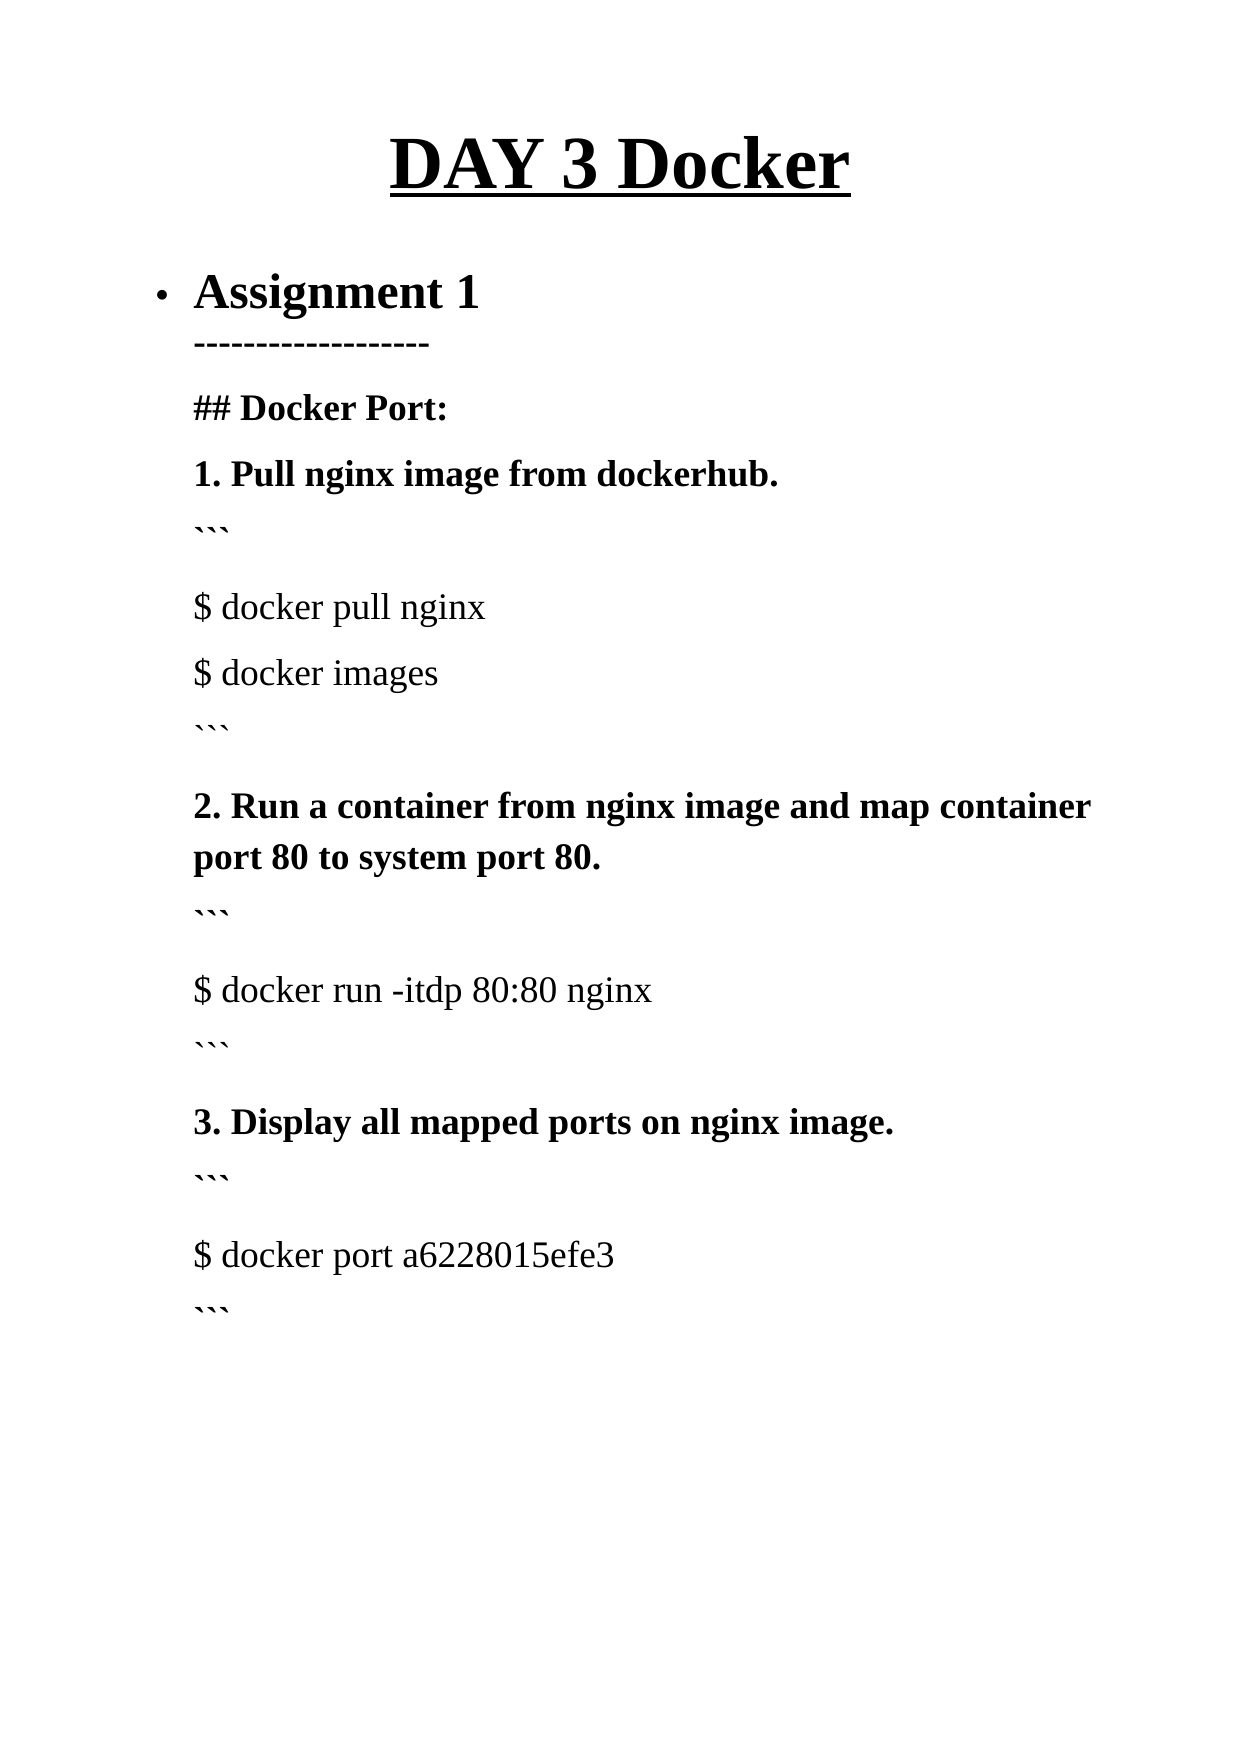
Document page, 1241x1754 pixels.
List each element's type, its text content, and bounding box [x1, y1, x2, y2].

text $ docker port a6228015efe3 [118, 1232, 1122, 1275]
list $ docker images [156, 651, 1122, 694]
list 1. Pull nginx image from dockerhub. [156, 452, 1122, 495]
list ``` [156, 518, 1122, 561]
list 3. Display all mapped ports on nginx image. [156, 1100, 1122, 1143]
list Assignment 1 [156, 262, 1122, 319]
list ``` [156, 1166, 1122, 1209]
list $ docker pull nginx [156, 584, 1122, 627]
list ``` [156, 717, 1122, 760]
list ------------------- [156, 319, 1122, 362]
text ``` [118, 1033, 1122, 1077]
text $ docker run -itdp 80:80 nginx [118, 967, 1122, 1010]
text ``` [118, 1298, 1122, 1342]
list ``` [156, 901, 1122, 944]
list 2. Run a container from nginx image and map container port 80 to system port 80. [156, 783, 1122, 878]
text DAY 3 Docker [118, 118, 1122, 204]
list ## Docker Port: [156, 386, 1122, 429]
